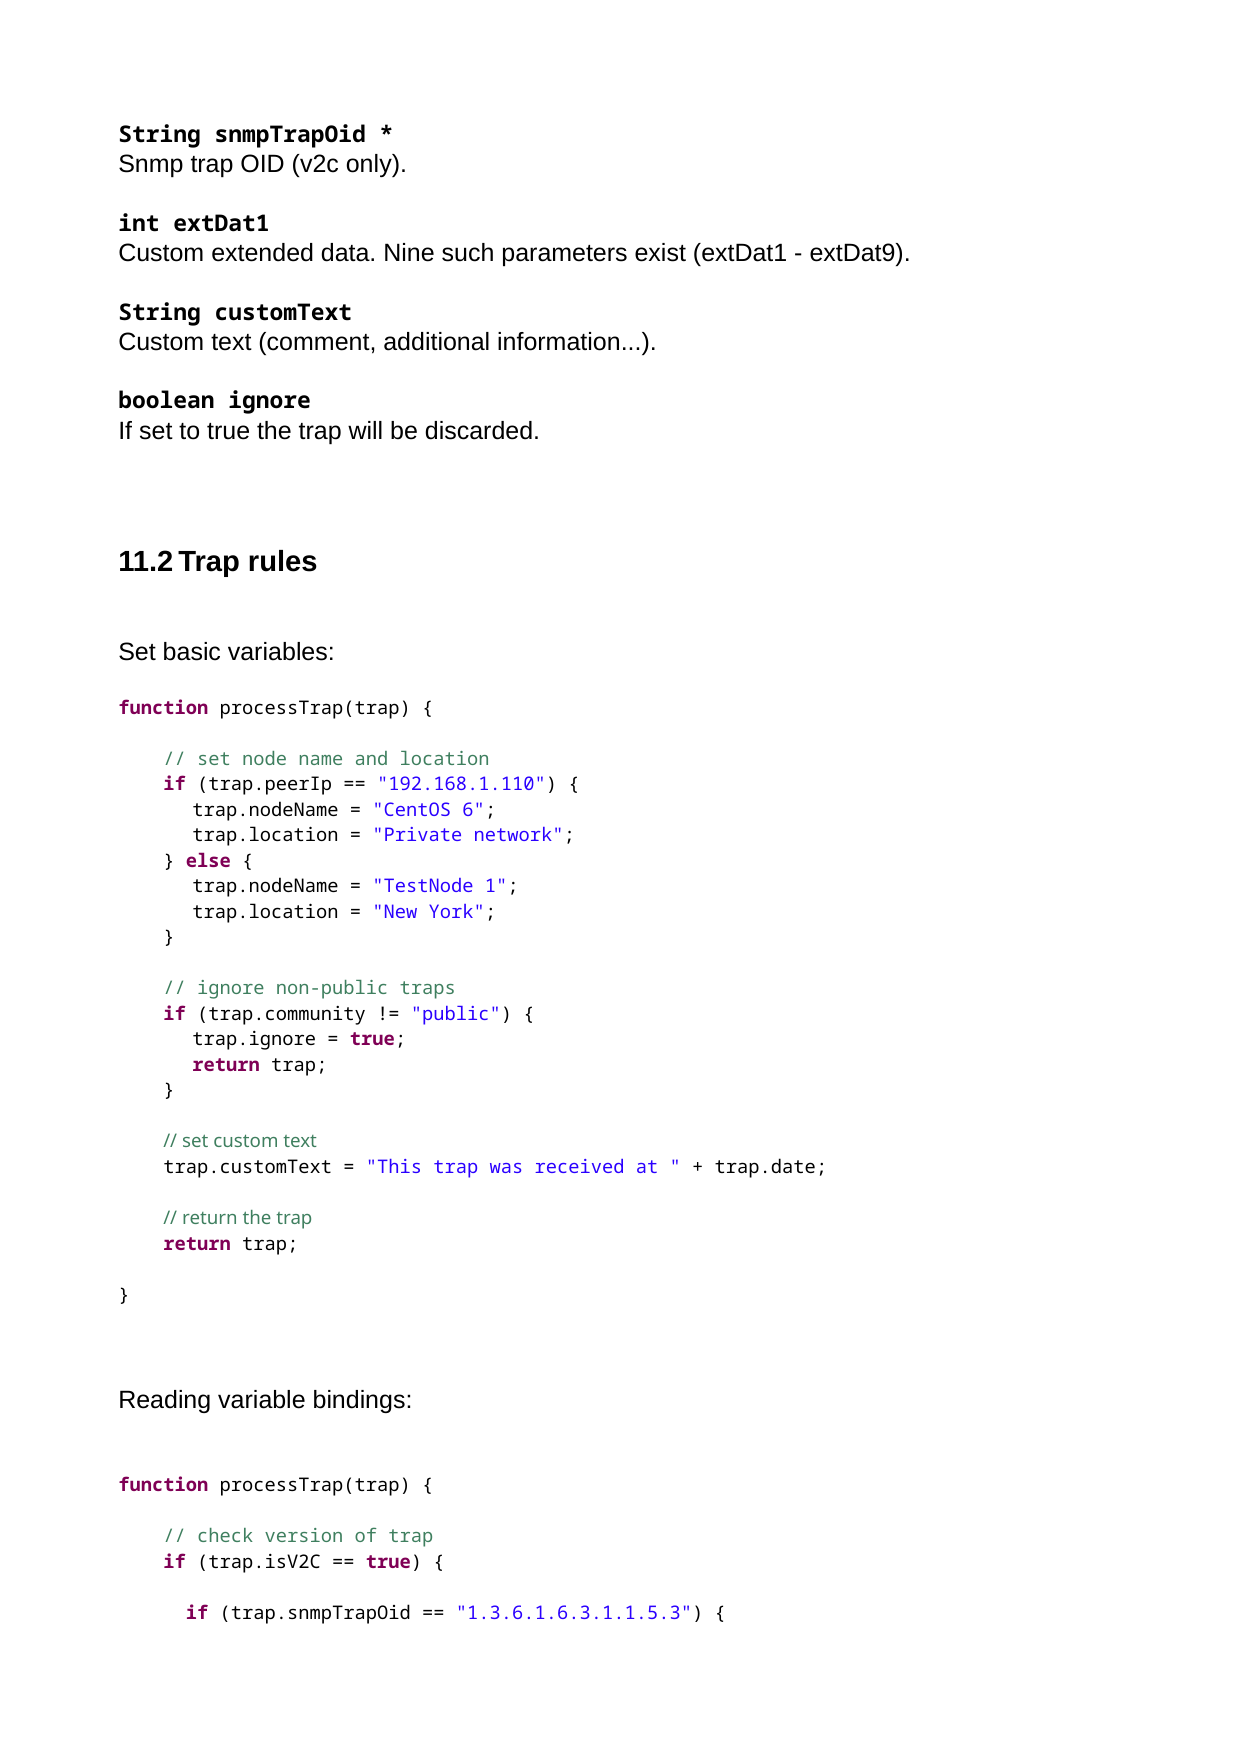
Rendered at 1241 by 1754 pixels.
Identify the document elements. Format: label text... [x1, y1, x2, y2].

text Custom extended data. Nine such parameters exist (extDat1 - extDat9). [118, 238, 1122, 267]
text Snmp trap OID (v2c only). [118, 149, 1122, 178]
text // set custom text [118, 1128, 1122, 1153]
text } else { [118, 847, 1122, 873]
text Set basic variables: [118, 636, 1122, 665]
text // set node name and location [118, 745, 1122, 771]
text // return the trap [118, 1204, 1122, 1230]
text if (trap.community != "public") { [118, 1000, 1122, 1026]
text function processTrap(trap) { [118, 694, 1122, 719]
text function processTrap(trap) { [118, 1472, 1122, 1497]
text } [118, 1281, 1122, 1306]
text // ignore non-public traps [118, 975, 1122, 1000]
text if (trap.peerIp == "192.168.1.110") { [118, 771, 1122, 796]
text trap.ignore = true; [118, 1026, 1122, 1051]
text Custom text (comment, additional information...). [118, 327, 1122, 356]
text boolean ignore [118, 384, 1122, 416]
text if (trap.snmpTrapOid == "1.3.6.1.6.3.1.1.5.3") { [118, 1599, 1122, 1625]
text trap.nodeName = "CentOS 6"; [118, 796, 1122, 822]
text } [118, 924, 1122, 949]
text trap.customText = "This trap was received at " + trap.date; [118, 1153, 1122, 1179]
text int extDat1 [118, 207, 1122, 238]
text // check version of trap [118, 1523, 1122, 1548]
text String customText [118, 296, 1122, 327]
text } [118, 1077, 1122, 1102]
subtitle Trap rules [118, 544, 1122, 578]
text return trap; [118, 1051, 1122, 1077]
text If set to true the trap will be discarded. [118, 416, 1122, 444]
text String snmpTrapOid * [118, 118, 1122, 149]
text return trap; [118, 1230, 1122, 1255]
text trap.location = "New York"; [118, 898, 1122, 924]
text if (trap.isV2C == true) { [118, 1548, 1122, 1574]
text trap.nodeName = "TestNode 1"; [118, 873, 1122, 898]
text Reading variable bindings: [118, 1386, 1122, 1414]
text trap.location = "Private network"; [118, 822, 1122, 847]
